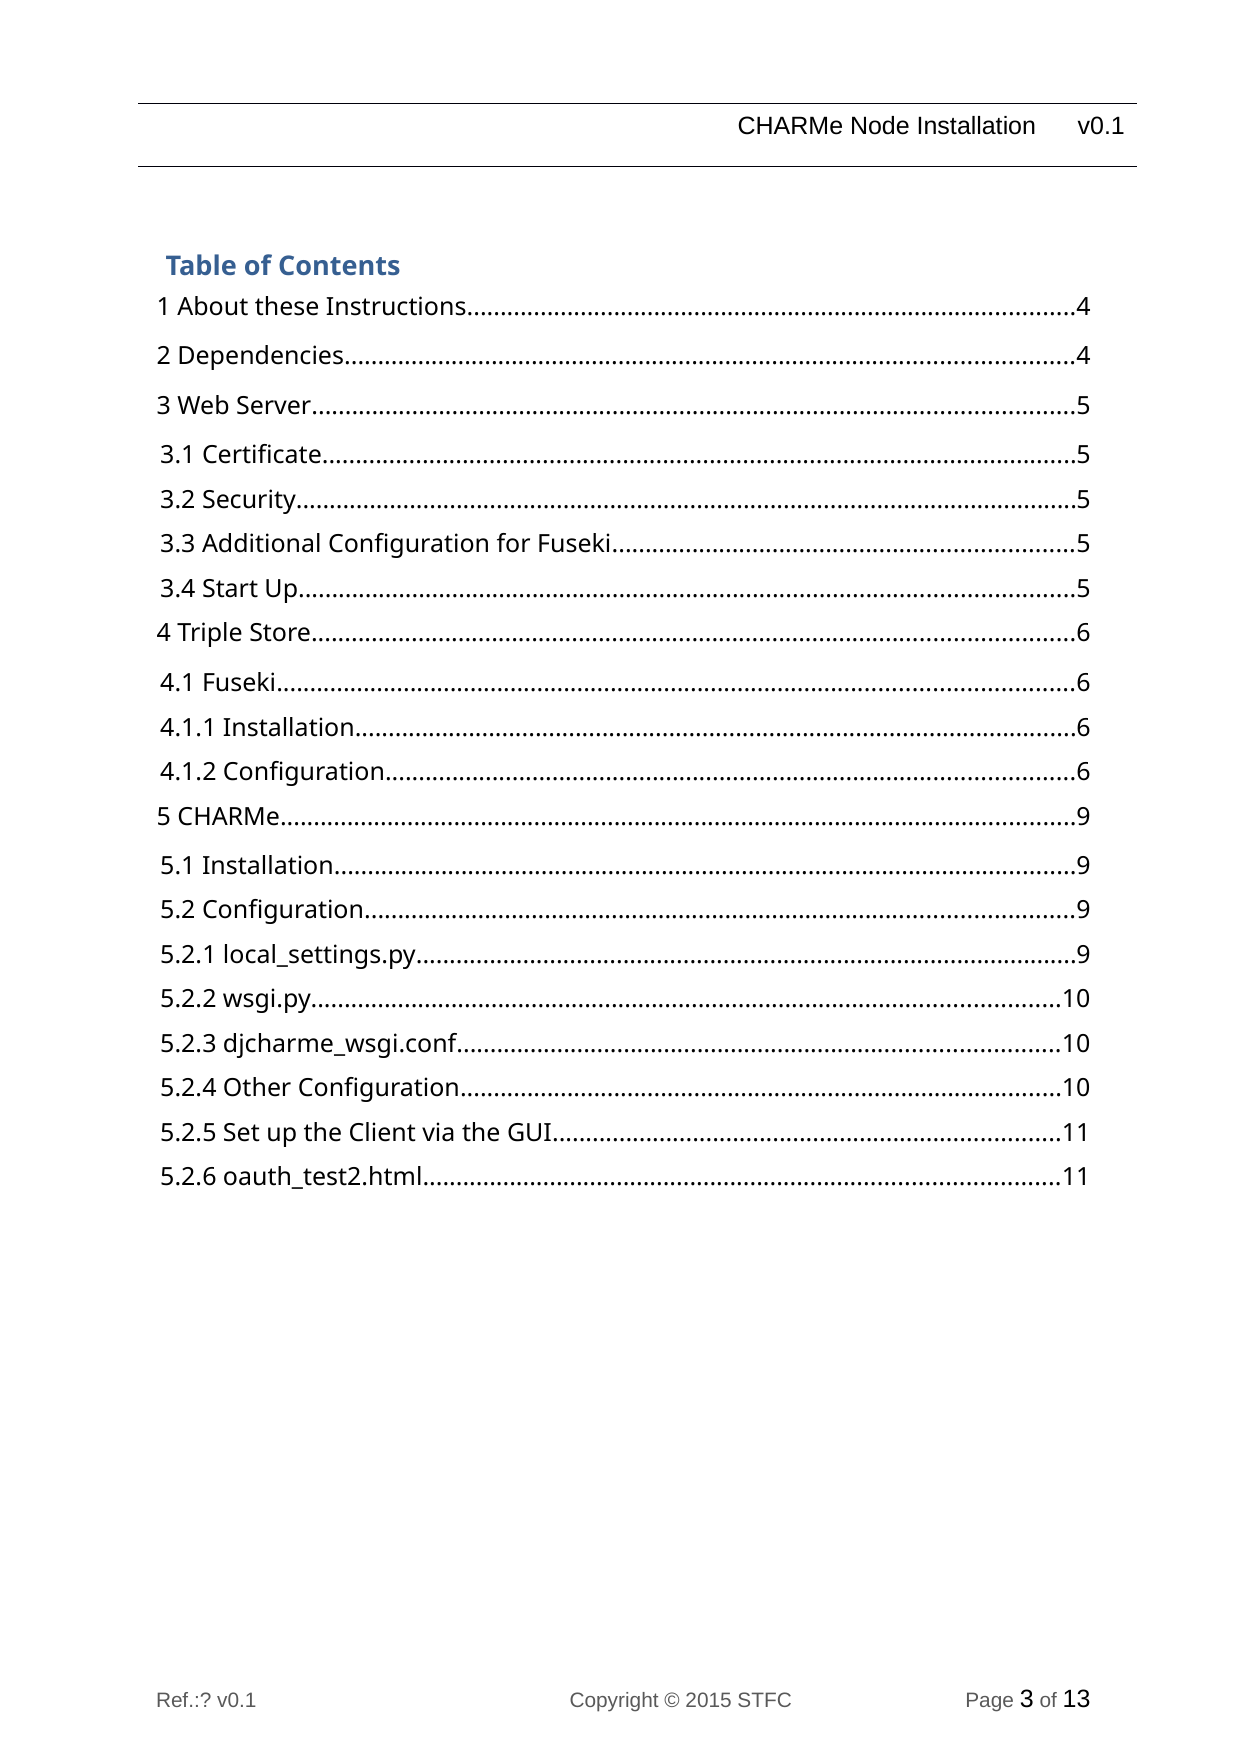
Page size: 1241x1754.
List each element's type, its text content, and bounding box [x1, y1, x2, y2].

text 3.2 Security 5 [153, 482, 1090, 516]
text 5.2.4 Other Configuration 10 [153, 1070, 1090, 1104]
text 5.1 Installation 9 [153, 848, 1090, 882]
text 5.2.6 oauth_test2.html 11 [153, 1159, 1090, 1193]
text 2 Dependencies 4 [150, 338, 1090, 372]
text 5.2 Configuration 9 [153, 892, 1090, 926]
text 3.4 Start Up 5 [153, 571, 1090, 605]
text 5.2.2 wsgi.py 10 [153, 981, 1090, 1015]
text 1 About these Instructions 4 [150, 288, 1090, 322]
text 4.1.1 Installation 6 [153, 709, 1090, 743]
text 3.1 Certificate 5 [153, 437, 1090, 471]
text 3.3 Additional Configuration for Fuseki 5 [153, 526, 1090, 560]
text 5.2.5 Set up the Client via the GUI 11 [153, 1114, 1090, 1149]
text 5 CHARMe 9 [150, 798, 1090, 832]
text 4 Triple Store 6 [150, 615, 1090, 649]
text 4.1.2 Configuration 6 [153, 754, 1090, 788]
text 4.1 Fuseki 6 [153, 665, 1090, 699]
text 5.2.3 djcharme_wsgi.conf 10 [153, 1026, 1090, 1060]
text 5.2.1 local_settings.py 9 [153, 937, 1090, 971]
text 3 Web Server 5 [150, 388, 1090, 422]
text Table of Contents [165, 246, 1090, 283]
